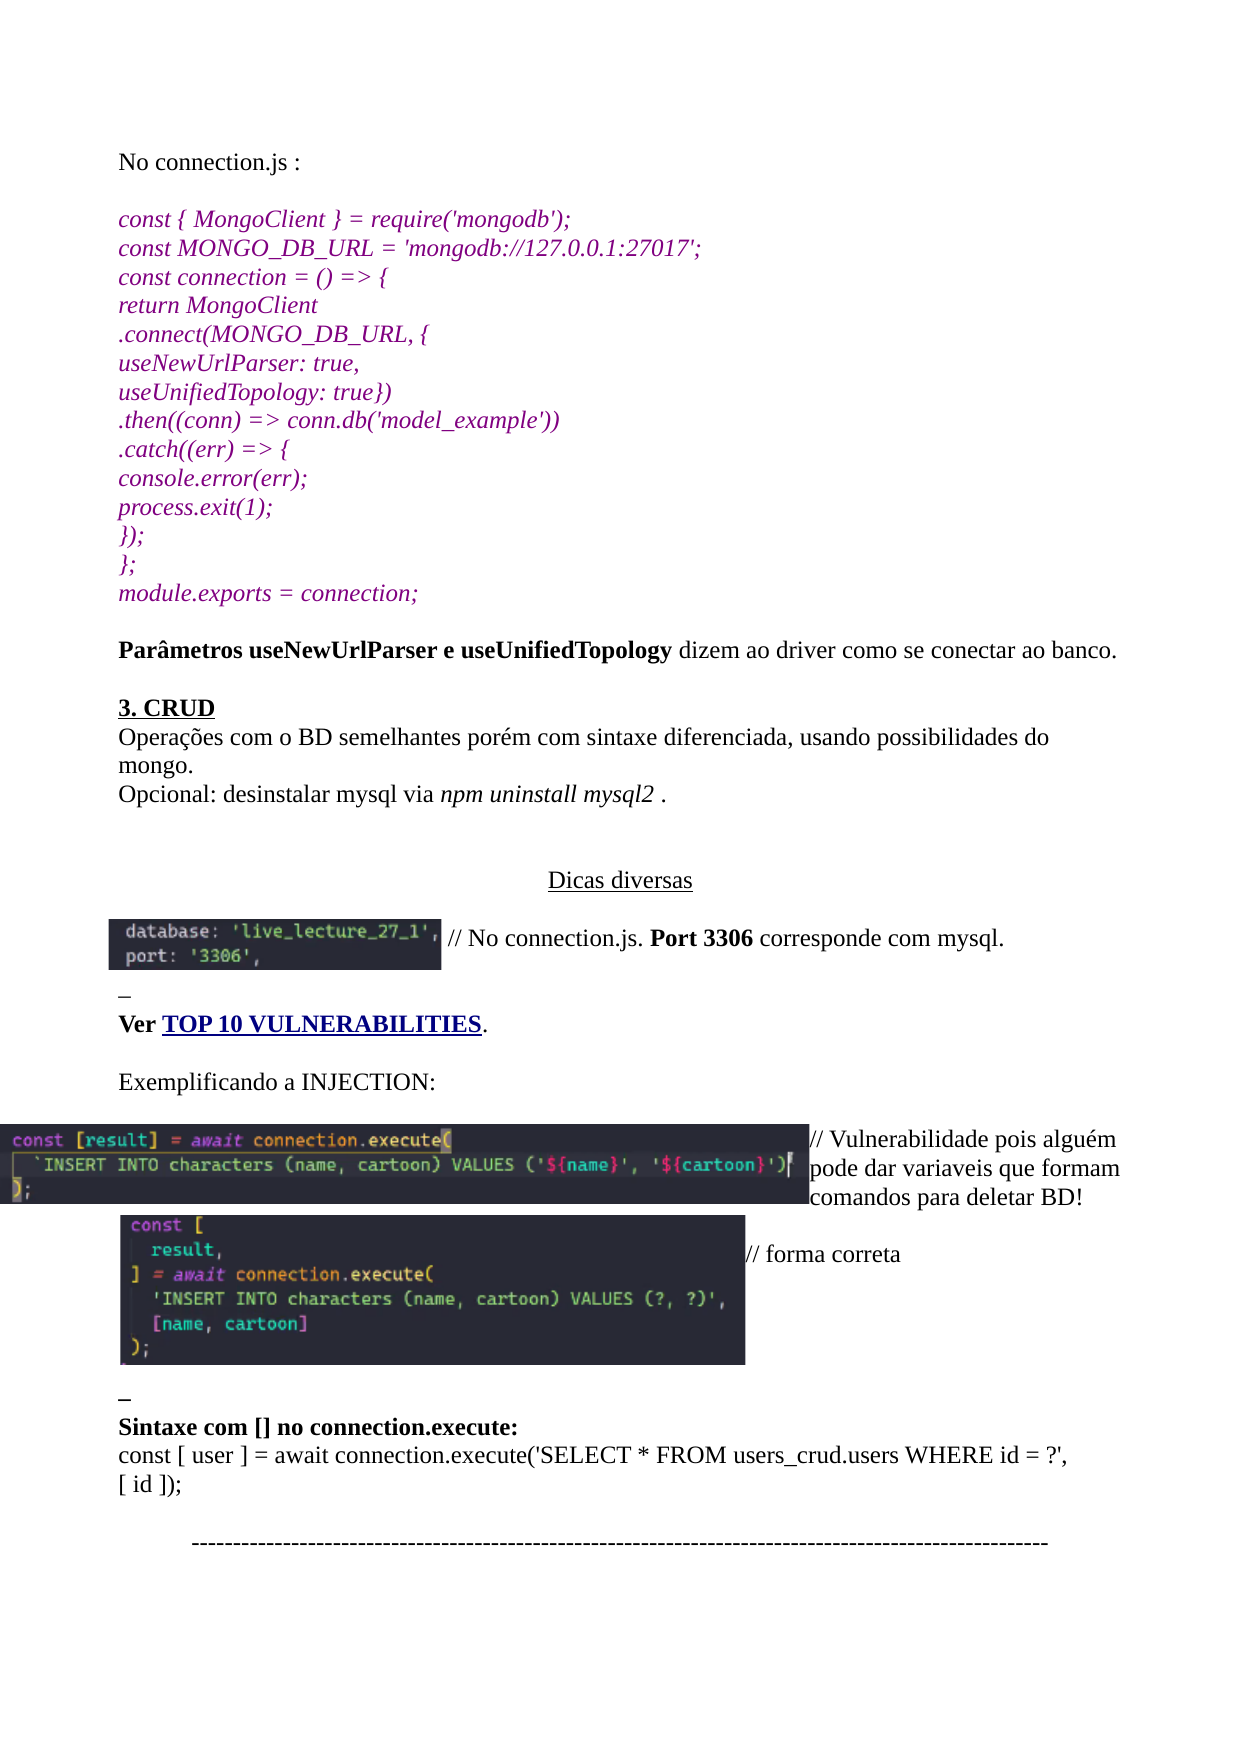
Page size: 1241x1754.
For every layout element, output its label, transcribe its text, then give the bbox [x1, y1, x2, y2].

text .then((conn) => conn.db('model_example')) [118, 406, 1122, 434]
text // No connection.js. Port 3306 corresponde com mysql. [442, 923, 1122, 952]
text 3. CRUD [118, 693, 1122, 722]
text useUnifiedTopology: true}) [118, 377, 1122, 406]
text .catch((err) => { [118, 434, 1122, 463]
text // forma correta [746, 1239, 1122, 1268]
picture [120, 1215, 746, 1365]
text return MongoClient [118, 291, 1122, 319]
text ------------------------------------------------------------------------------------------------------- [118, 1527, 1122, 1556]
text module.exports = connection; [118, 578, 1122, 607]
text console.error(err); [118, 463, 1122, 492]
text – [118, 1383, 1122, 1412]
text const [ user ] = await connection.execute('SELECT * FROM users_crud.users WHERE id = ?', [ id ]); [118, 1441, 1122, 1498]
text Dicas diversas [118, 866, 1122, 894]
text Exemplificando a INJECTION: [118, 1067, 1122, 1096]
text const connection = () => { [118, 262, 1122, 291]
text No connection.js : [118, 147, 1122, 176]
text Operações com o BD semelhantes porém com sintaxe diferenciada, usando possibilidades do mongo. [118, 722, 1122, 779]
text }); [118, 521, 1122, 549]
text process.exit(1); [118, 492, 1122, 521]
picture [108, 919, 442, 970]
text Ver TOP 10 VULNERABILITIES. [118, 1009, 1122, 1067]
text Parâmetros useNewUrlParser e useUnifiedTopology dizem ao driver como se conectar ao banco. [118, 636, 1122, 664]
text // Vulnerabilidade pois alguém pode dar variaveis que formam comandos para deletar BD! [118, 1124, 1122, 1211]
text .connect(MONGO_DB_URL, { [118, 319, 1122, 348]
text const { MongoClient } = require('mongodb'); [118, 204, 1122, 233]
text const MONGO_DB_URL = 'mongodb://127.0.0.1:27017'; [118, 233, 1122, 262]
picture [0, 1124, 810, 1204]
text Opcional: desinstalar mysql via npm uninstall mysql2 . [118, 779, 1122, 808]
text – [118, 981, 1122, 1009]
text Sintaxe com [] no connection.execute: [118, 1412, 1122, 1441]
text }; [118, 549, 1122, 578]
text useNewUrlParser: true, [118, 348, 1122, 377]
